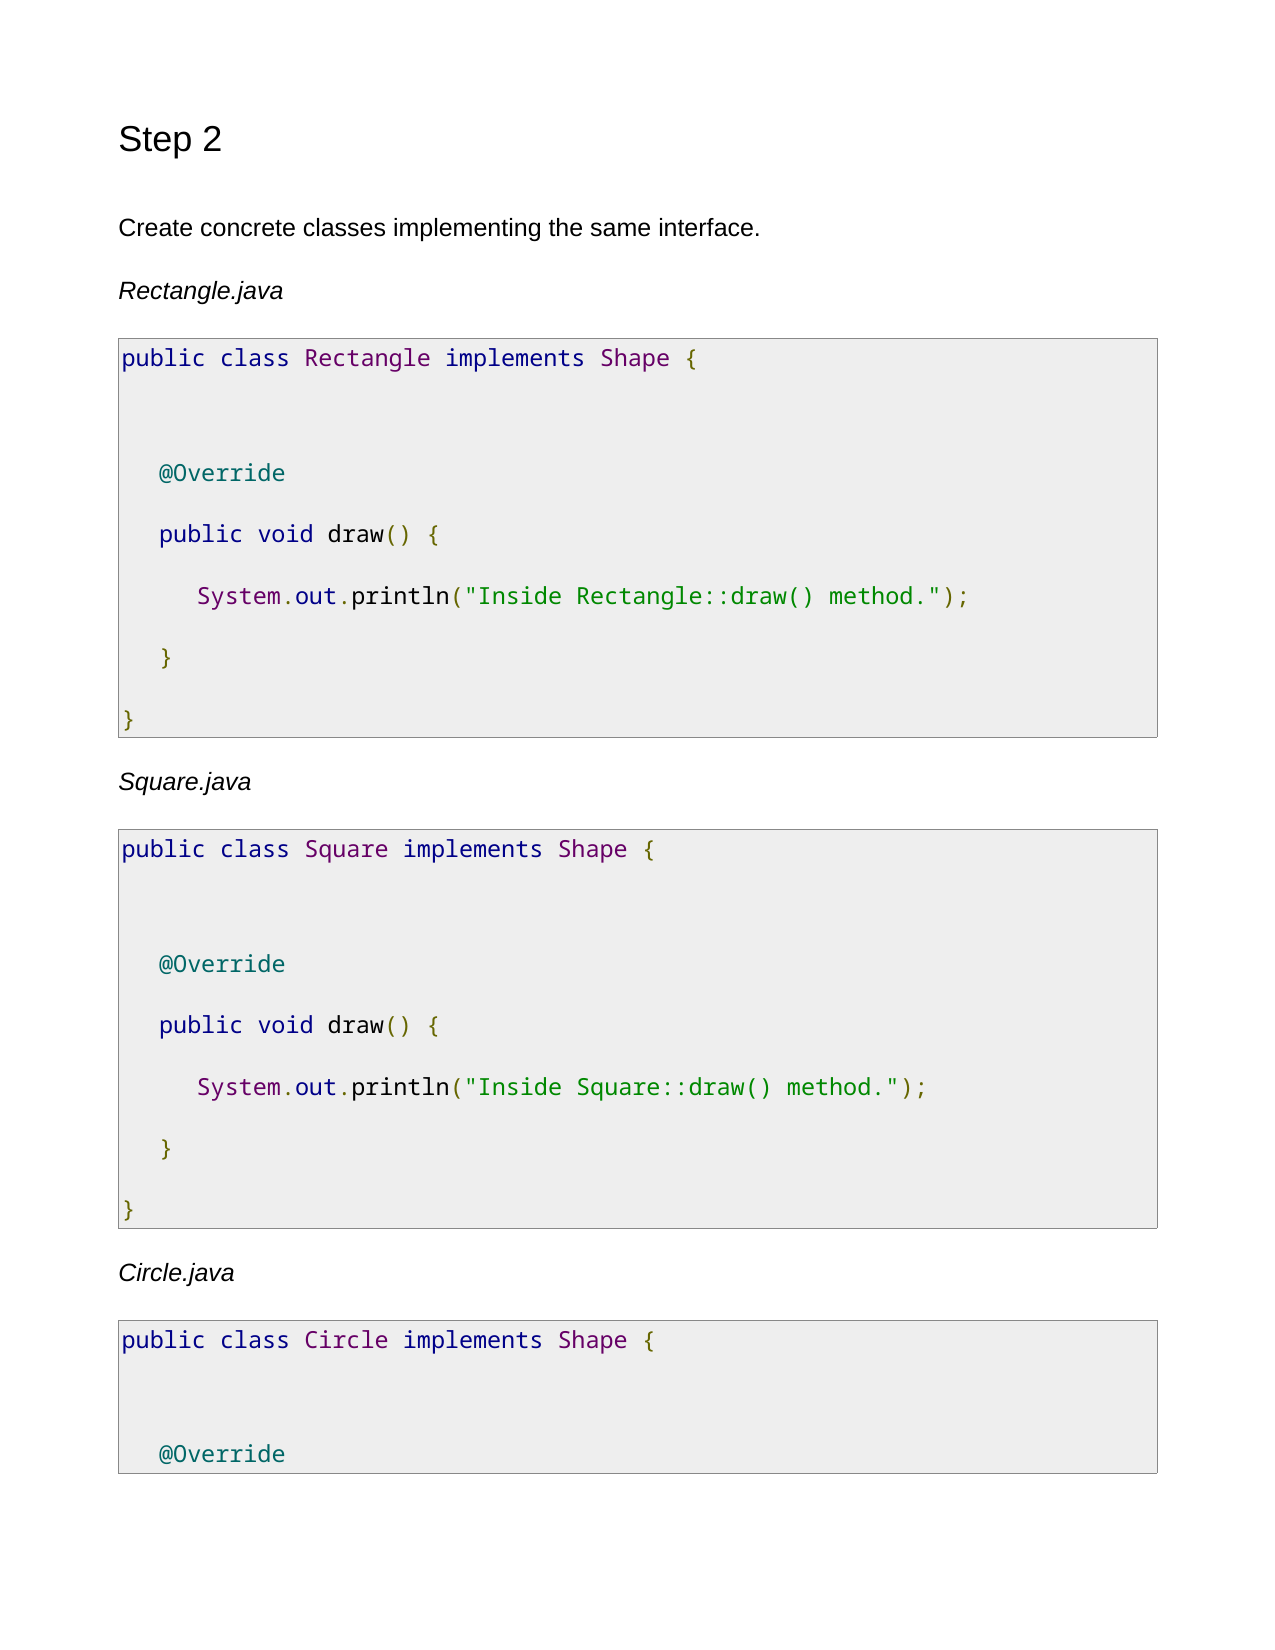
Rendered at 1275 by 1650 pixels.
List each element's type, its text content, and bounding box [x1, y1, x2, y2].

text @Override [119, 453, 1157, 488]
text Square.java [118, 767, 1157, 795]
text } [119, 1128, 1157, 1163]
text Circle.java [118, 1257, 1157, 1286]
text public class Square implements Shape { [119, 830, 1157, 864]
text @Override [119, 1434, 1157, 1473]
text Rectangle.java [118, 276, 1157, 304]
text Create concrete classes implementing the same interface. [118, 213, 1157, 242]
text } [119, 637, 1157, 672]
text public class Rectangle implements Shape { [119, 339, 1157, 373]
subtitle Step 2 [118, 118, 1157, 159]
text } [119, 1189, 1157, 1228]
text @Override [119, 944, 1157, 979]
text System.out.println("Inside Rectangle::draw() method."); [119, 576, 1157, 611]
text } [119, 699, 1157, 737]
text public class Circle implements Shape { [119, 1321, 1157, 1355]
text public void draw() { [119, 514, 1157, 549]
text System.out.println("Inside Square::draw() method."); [119, 1067, 1157, 1102]
text public void draw() { [119, 1005, 1157, 1040]
